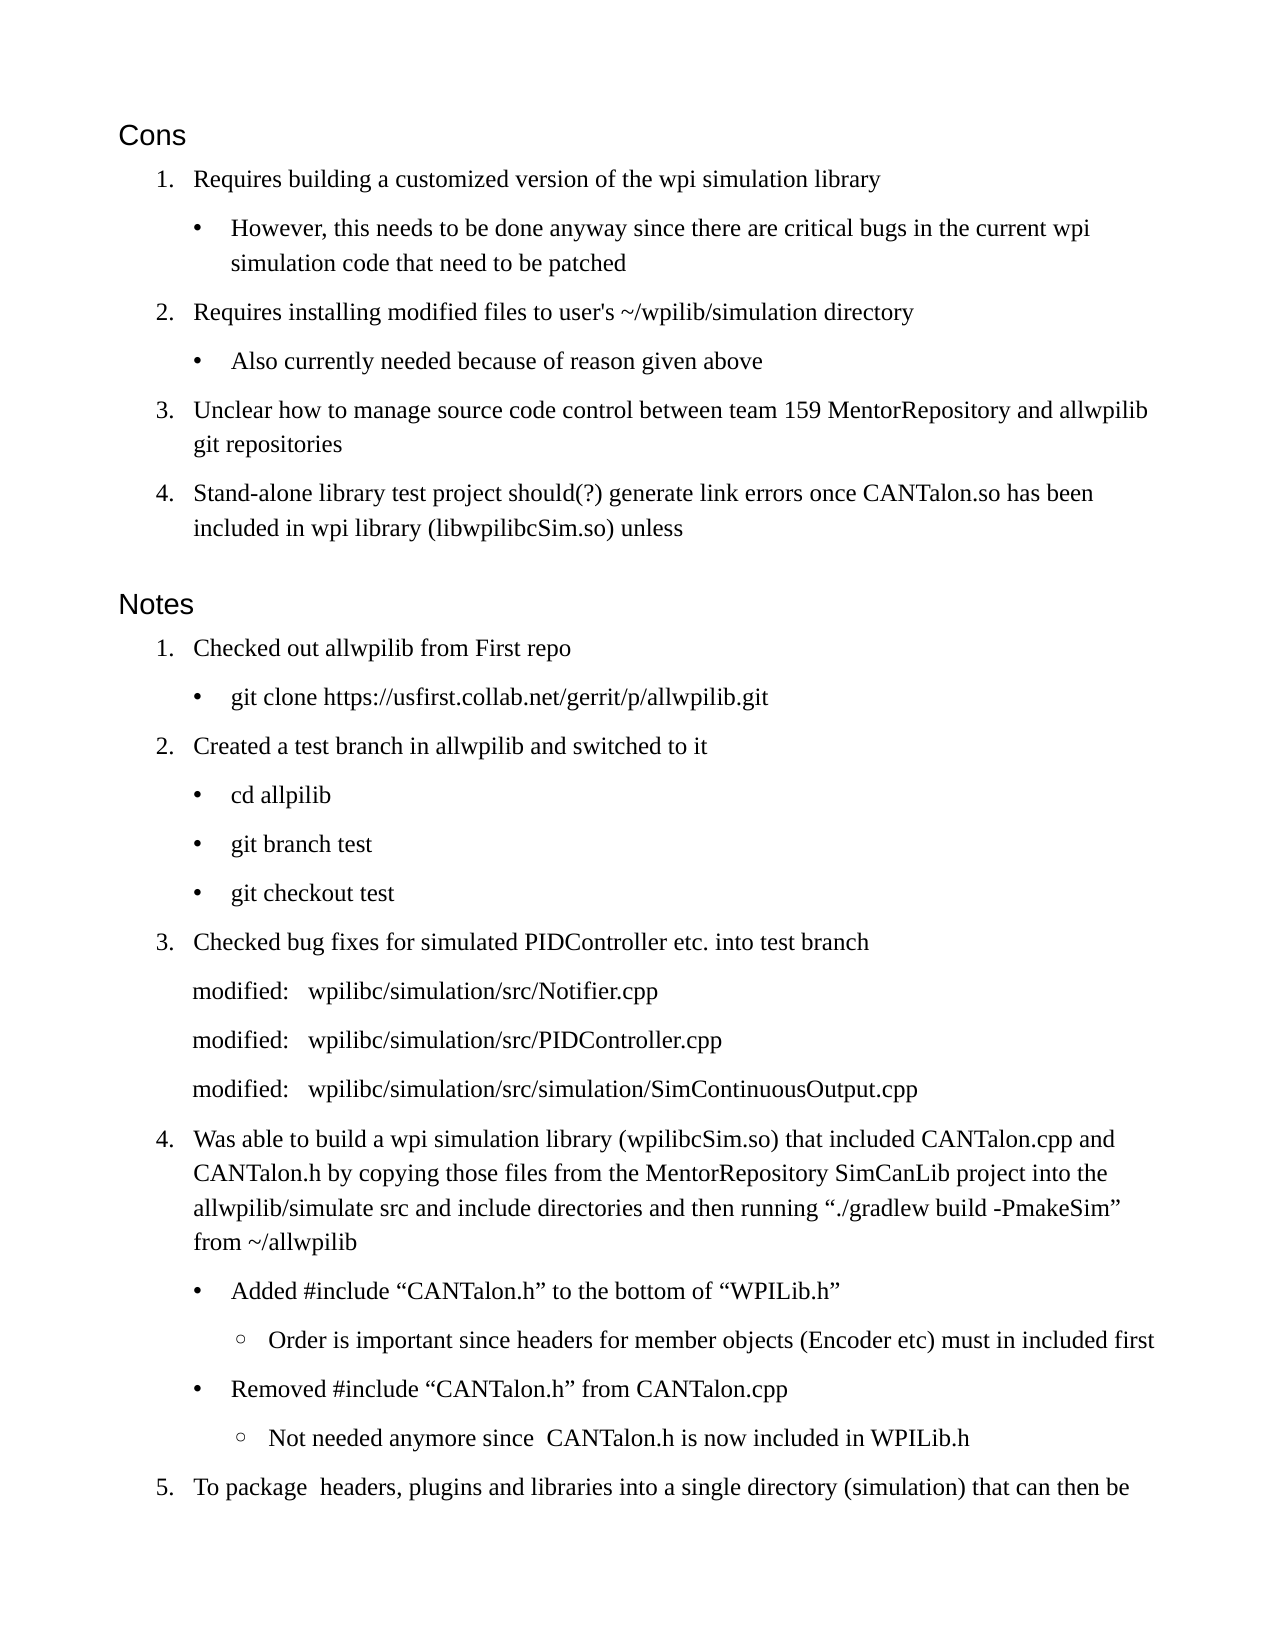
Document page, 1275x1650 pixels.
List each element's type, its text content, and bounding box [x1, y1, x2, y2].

list Order is important since headers for member objects (Encoder etc) must in included first [231, 1325, 1157, 1354]
list Created a test branch in allwpilib and switched to it [156, 731, 1157, 760]
list Not needed anymore since CANTalon.h is now included in WPILib.h [231, 1423, 1157, 1452]
list git checkout test [193, 878, 1157, 907]
list Was able to build a wpi simulation library (wpilibcSim.so) that included CANTalon.cpp and CANTalon.h by copying those files from the MentorRepository SimCanLib project into the allwpilib/simulate src and include directories and then running “./gradlew build -PmakeSim” from ~/allwpilib [156, 1124, 1157, 1256]
list Stand-alone library test project should(?) generate link errors once CANTalon.so has been included in wpi library (libwpilibcSim.so) unless [156, 478, 1157, 542]
text modified: wpilibc/simulation/src/Notifier.cpp [118, 976, 1157, 1005]
text modified: wpilibc/simulation/src/simulation/SimContinuousOutput.cpp [118, 1074, 1157, 1103]
list git branch test [193, 829, 1157, 858]
list Added #include “CANTalon.h” to the bottom of “WPILib.h” [193, 1276, 1157, 1305]
subtitle Cons [118, 118, 1157, 152]
list Checked out allwpilib from First repo [156, 633, 1157, 662]
list Requires installing modified files to user's ~/wpilib/simulation directory [156, 297, 1157, 326]
list Checked bug fixes for simulated PIDController etc. into test branch [156, 927, 1157, 956]
list git clone https://usfirst.collab.net/gerrit/p/allwpilib.git [193, 682, 1157, 711]
subtitle Notes [118, 587, 1157, 621]
list cd allpilib [193, 780, 1157, 809]
list Unclear how to manage source code control between team 159 MentorRepository and allwpilib git repositories [156, 395, 1157, 458]
list However, this needs to be done anyway since there are critical bugs in the current wpi simulation code that need to be patched [193, 213, 1157, 276]
list To package headers, plugins and libraries into a single directory (simulation) that can then be [156, 1472, 1157, 1501]
list Removed #include “CANTalon.h” from CANTalon.cpp [193, 1374, 1157, 1403]
text modified: wpilibc/simulation/src/PIDController.cpp [118, 1026, 1157, 1054]
list Also currently needed because of reason given above [193, 346, 1157, 374]
list Requires building a customized version of the wpi simulation library [156, 164, 1157, 193]
